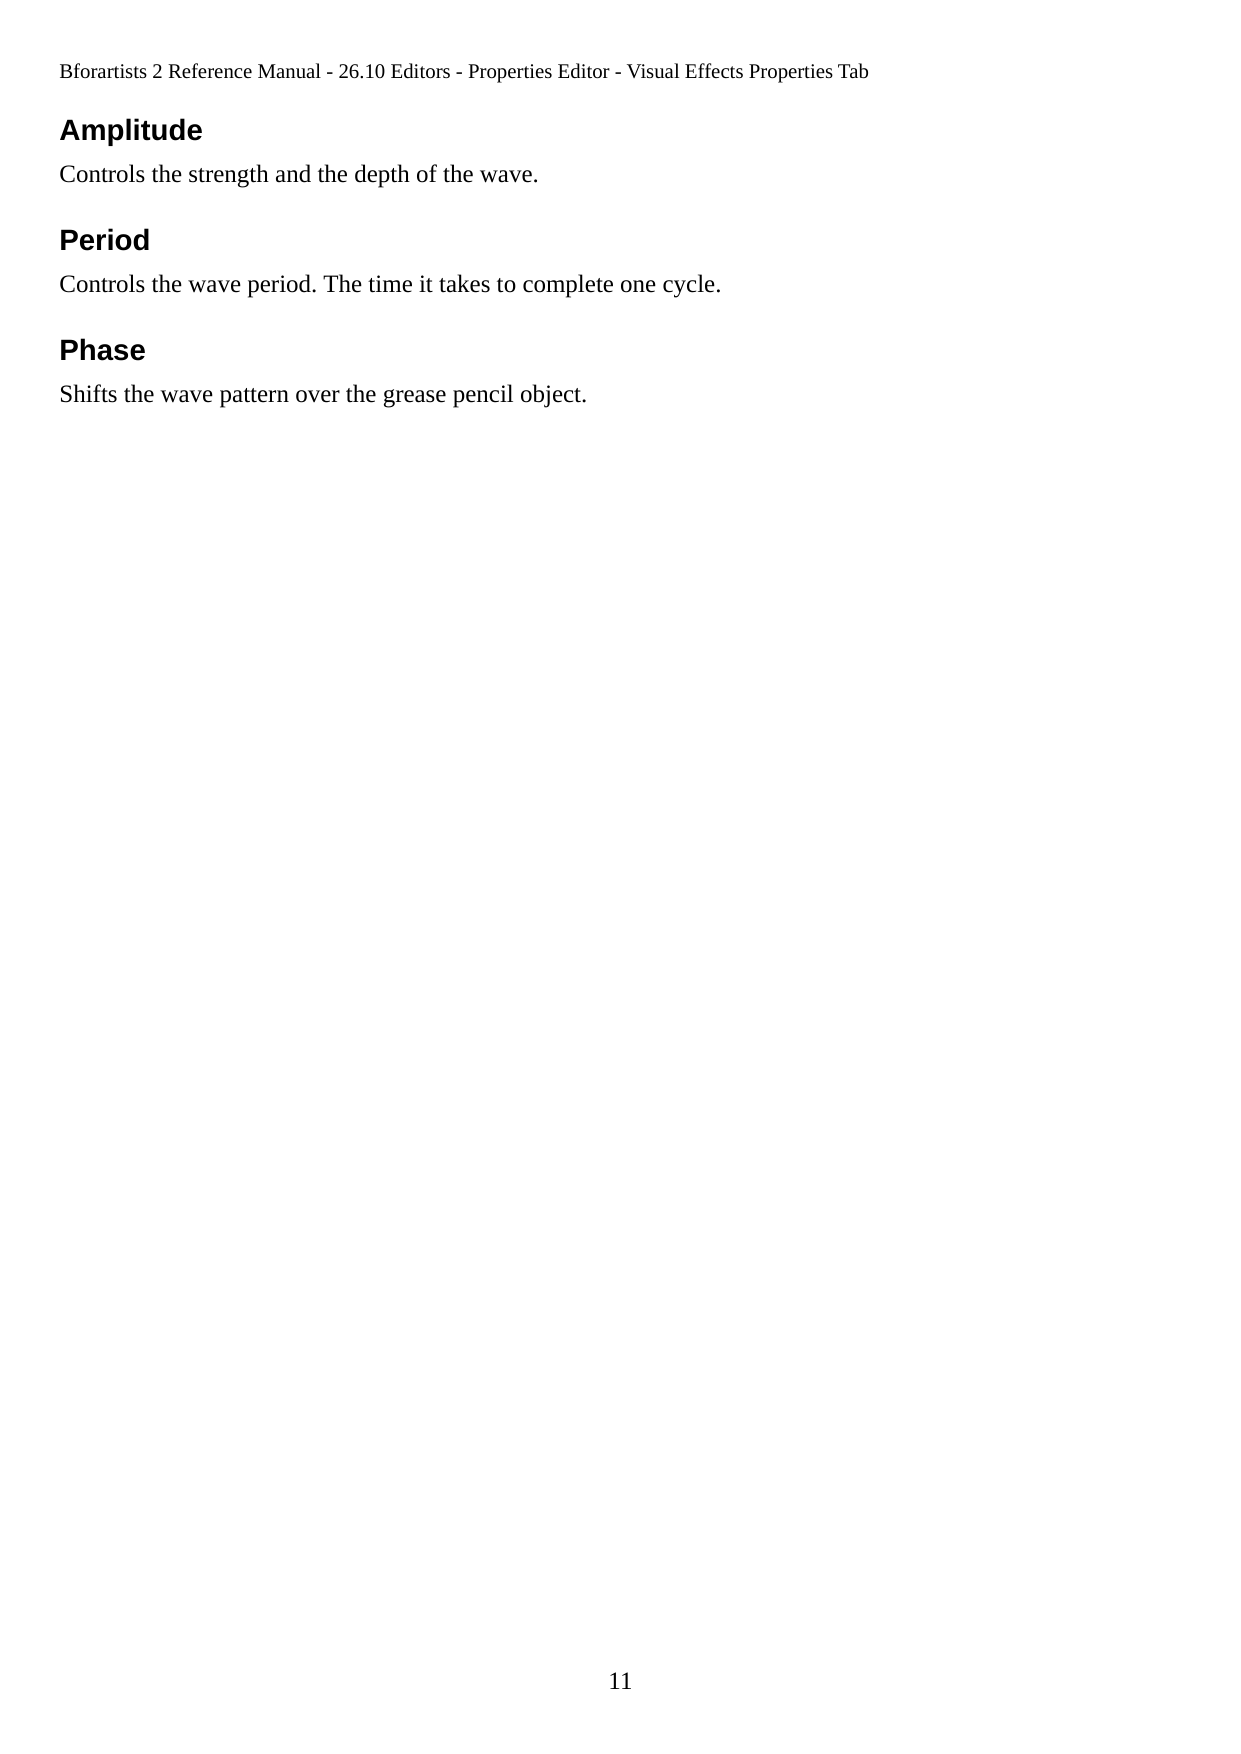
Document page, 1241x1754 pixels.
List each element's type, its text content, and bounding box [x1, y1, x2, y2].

text Shifts the wave pattern over the grease pencil object. [59, 379, 1181, 407]
subtitle Amplitude [59, 113, 1181, 146]
subtitle Phase [59, 332, 1181, 366]
text Controls the strength and the depth of the wave. [59, 159, 1181, 188]
text Controls the wave period. The time it takes to complete one cycle. [59, 269, 1181, 297]
subtitle Period [59, 222, 1181, 256]
